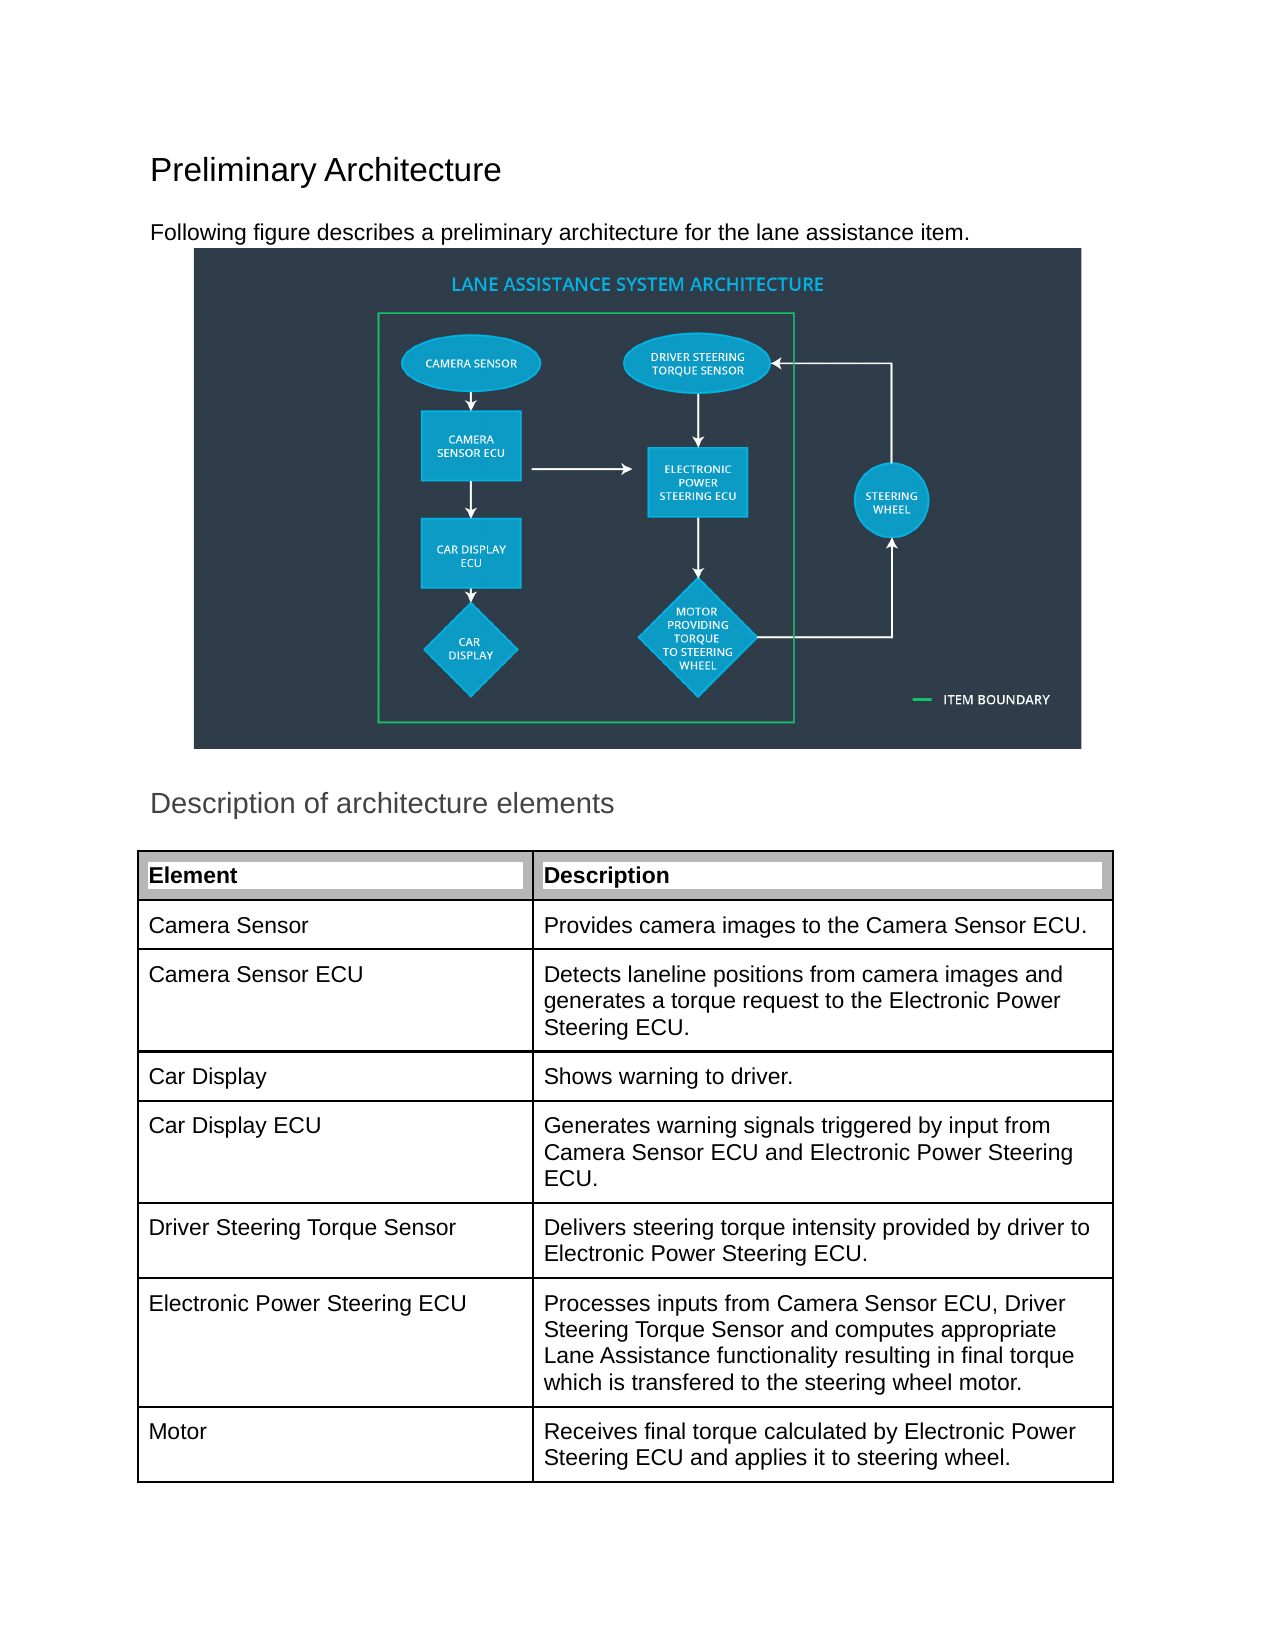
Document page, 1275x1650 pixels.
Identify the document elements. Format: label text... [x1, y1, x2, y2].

table_cell Motor [139, 1408, 532, 1481]
table_cell Delivers steering torque intensity provided by driver to Electronic Power Steering ECU. [534, 1204, 1112, 1277]
table_cell Driver Steering Torque Sensor [139, 1204, 532, 1277]
table_cell Electronic Power Steering ECU [139, 1279, 532, 1406]
table_cell Receives final torque calculated by Electronic Power Steering ECU and applies it to steering wheel. [534, 1408, 1112, 1481]
table_cell Processes inputs from Camera Sensor ECU, Driver Steering Torque Sensor and computes appropriate Lane Assistance functionality resulting in final torque which is transfered to the steering wheel motor. [534, 1279, 1112, 1406]
table_cell Shows warning to driver. [534, 1053, 1112, 1099]
table_cell Car Display ECU [139, 1102, 532, 1202]
text Following figure describes a preliminary architecture for the lane assistance item. [150, 219, 1125, 245]
subtitle Description of architecture elements [150, 786, 1125, 819]
table_header Description [534, 852, 1112, 899]
picture [193, 248, 1082, 749]
table_cell Camera Sensor ECU [139, 950, 532, 1050]
table_cell Camera Sensor [139, 901, 532, 948]
table_header Element [139, 852, 532, 899]
table_cell Generates warning signals triggered by input from Camera Sensor ECU and Electronic Power Steering ECU. [534, 1102, 1112, 1202]
table_cell Provides camera images to the Camera Sensor ECU. [534, 901, 1112, 948]
subtitle Preliminary Architecture [150, 150, 1125, 188]
table_cell Detects laneline positions from camera images and generates a torque request to the Electronic Power Steering ECU. [534, 950, 1112, 1050]
table_cell Car Display [139, 1053, 532, 1099]
